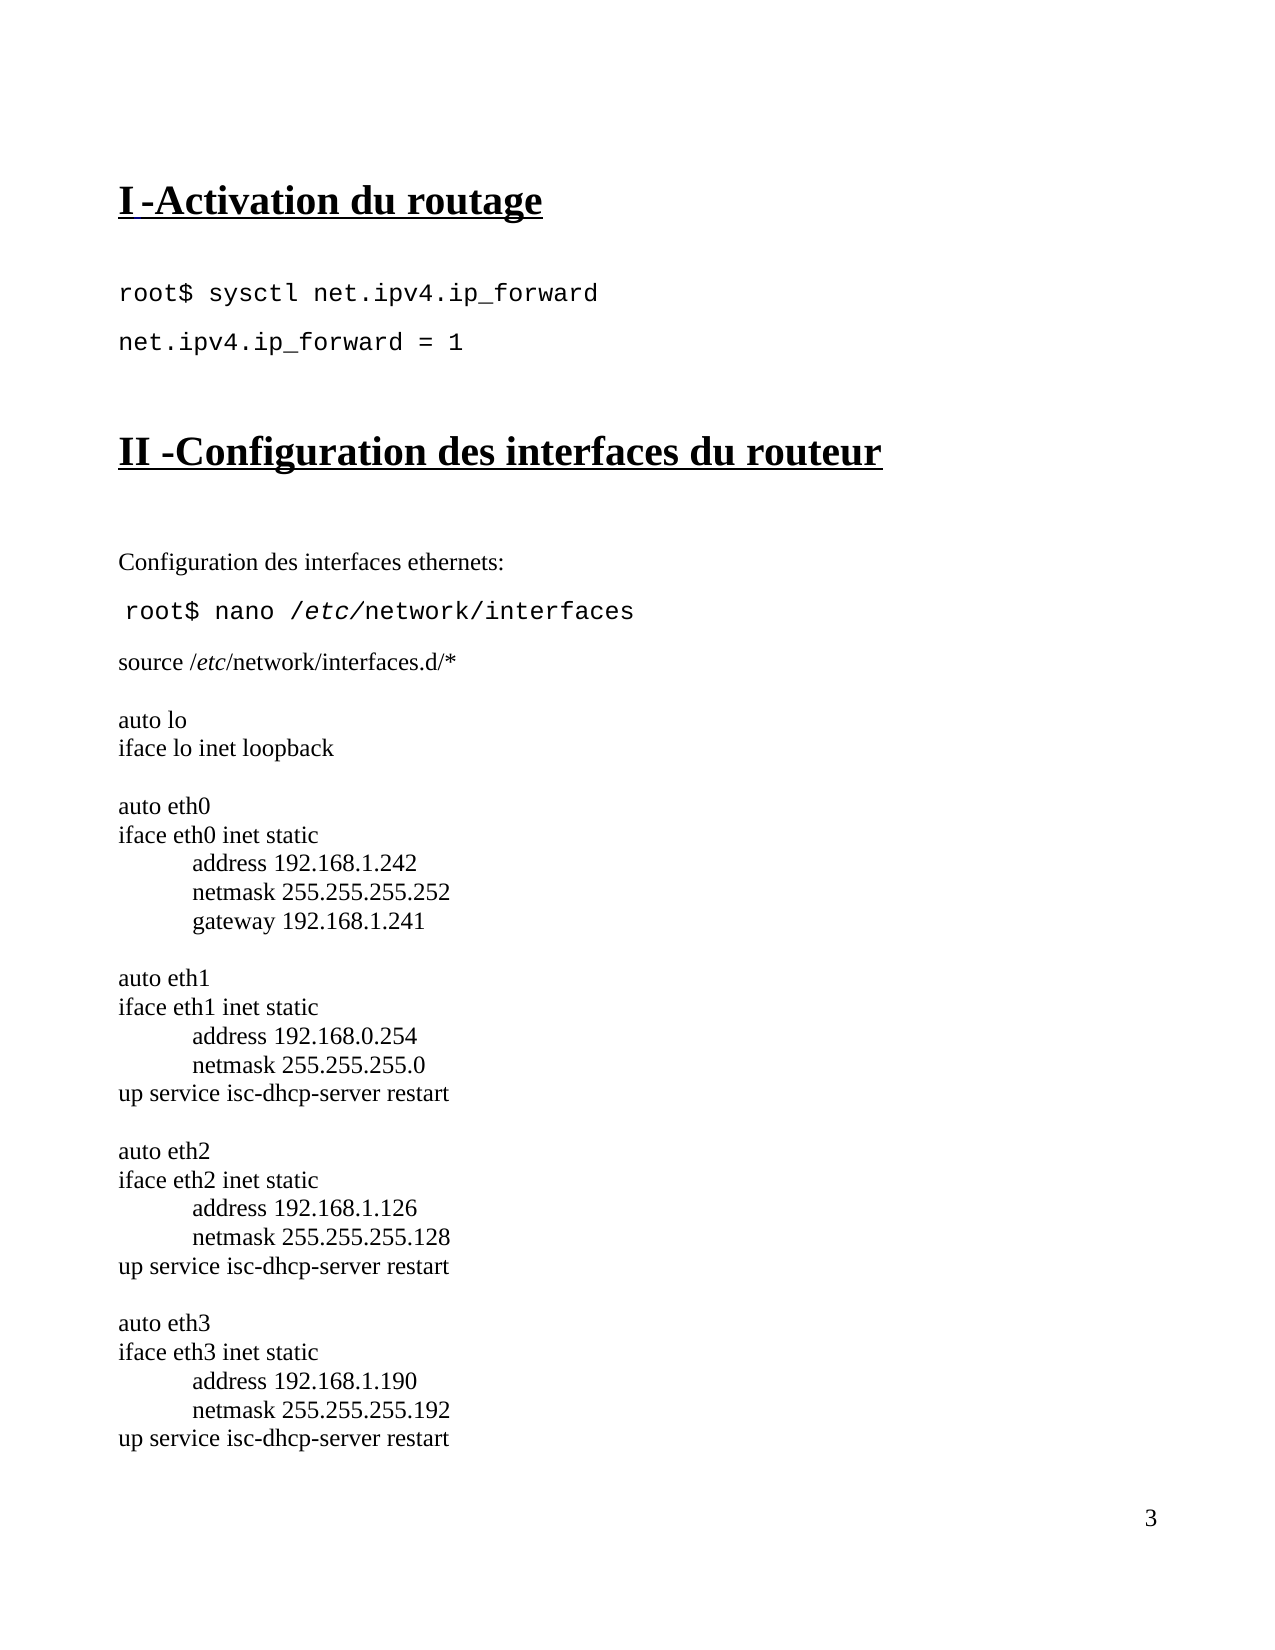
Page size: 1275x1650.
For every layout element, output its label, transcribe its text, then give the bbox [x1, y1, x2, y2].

text auto eth1 [118, 963, 1157, 992]
text auto eth0 [118, 791, 1157, 820]
text iface lo inet loopback [118, 733, 1157, 762]
text iface eth0 inet static [118, 820, 1157, 848]
text up service isc-dhcp-server restart [118, 1078, 1157, 1107]
text netmask 255.255.255.0 [118, 1050, 1157, 1078]
text address 192.168.0.254 [118, 1021, 1157, 1050]
text auto eth2 [118, 1136, 1157, 1165]
text address 192.168.1.126 [118, 1193, 1157, 1222]
text iface eth2 inet static [118, 1165, 1157, 1193]
text net.ipv4.ip_forward = 1 [118, 329, 1157, 358]
text netmask 255.255.255.192 [118, 1395, 1157, 1423]
text auto lo [118, 705, 1157, 733]
text II -Configuration des interfaces du routeur [118, 427, 1157, 474]
text gateway 192.168.1.241 [118, 906, 1157, 935]
text netmask 255.255.255.252 [118, 877, 1157, 906]
text up service isc-dhcp-server restart [118, 1251, 1157, 1280]
text root$ nano /etc/network/interfaces [118, 596, 1157, 627]
text netmask 255.255.255.128 [118, 1222, 1157, 1251]
text I -Activation du routage [118, 176, 1157, 223]
text iface eth3 inet static [118, 1337, 1157, 1366]
text source /etc/network/interfaces.d/* [118, 647, 1157, 676]
text up service isc-dhcp-server restart [118, 1423, 1157, 1452]
text address 192.168.1.190 [118, 1366, 1157, 1395]
text auto eth3 [118, 1308, 1157, 1337]
text root$ sysctl net.ipv4.ip_forward [118, 281, 1157, 309]
text Configuration des interfaces ethernets: [118, 547, 1157, 575]
text iface eth1 inet static [118, 992, 1157, 1021]
text address 192.168.1.242 [118, 848, 1157, 877]
